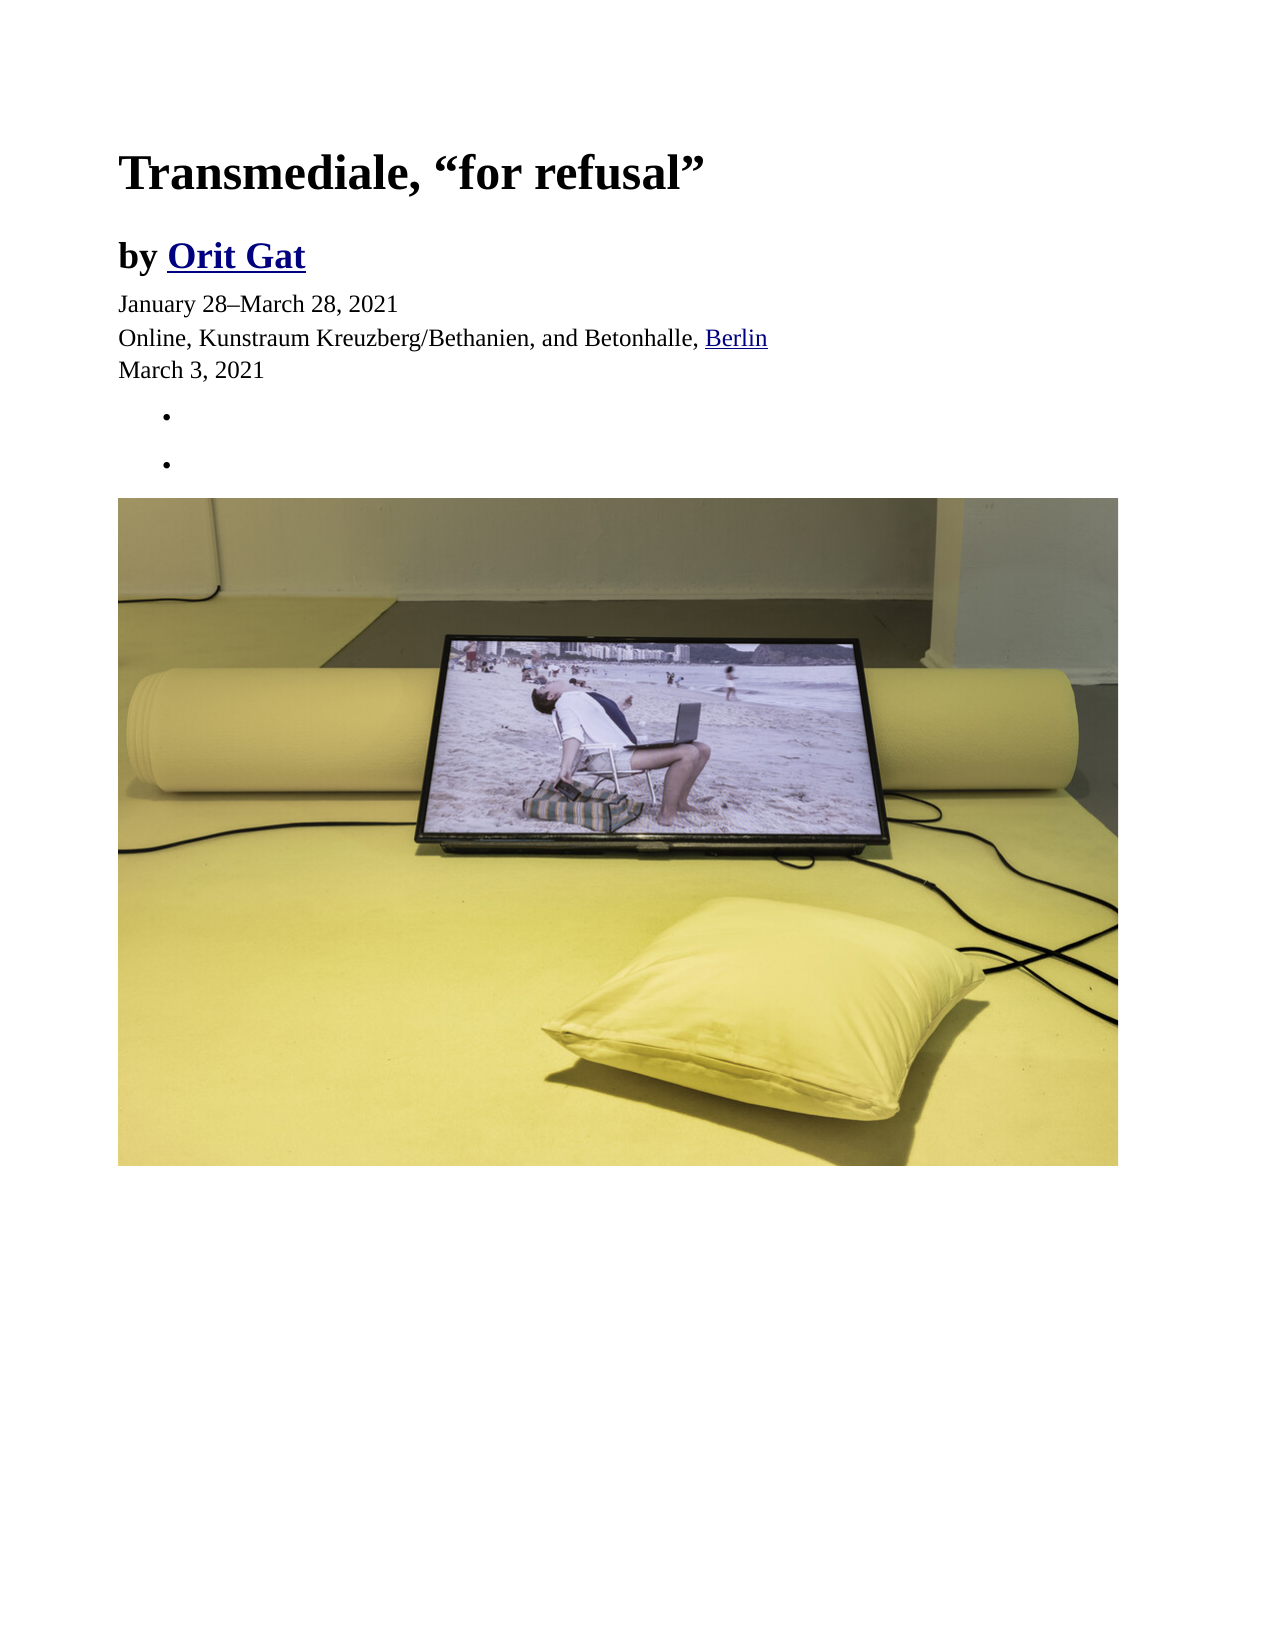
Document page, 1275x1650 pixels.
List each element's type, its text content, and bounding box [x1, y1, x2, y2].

text Online, Kunstraum Kreuzberg/Bethanien, and Betonhalle, Berlin [118, 323, 1157, 351]
subtitle by Orit Gat [118, 234, 1157, 277]
text March 3, 2021 [118, 356, 1157, 384]
text January 28–March 28, 2021 [118, 289, 1157, 318]
picture [118, 498, 1119, 1166]
subtitle Transmediale, “for refusal” [118, 143, 1157, 201]
